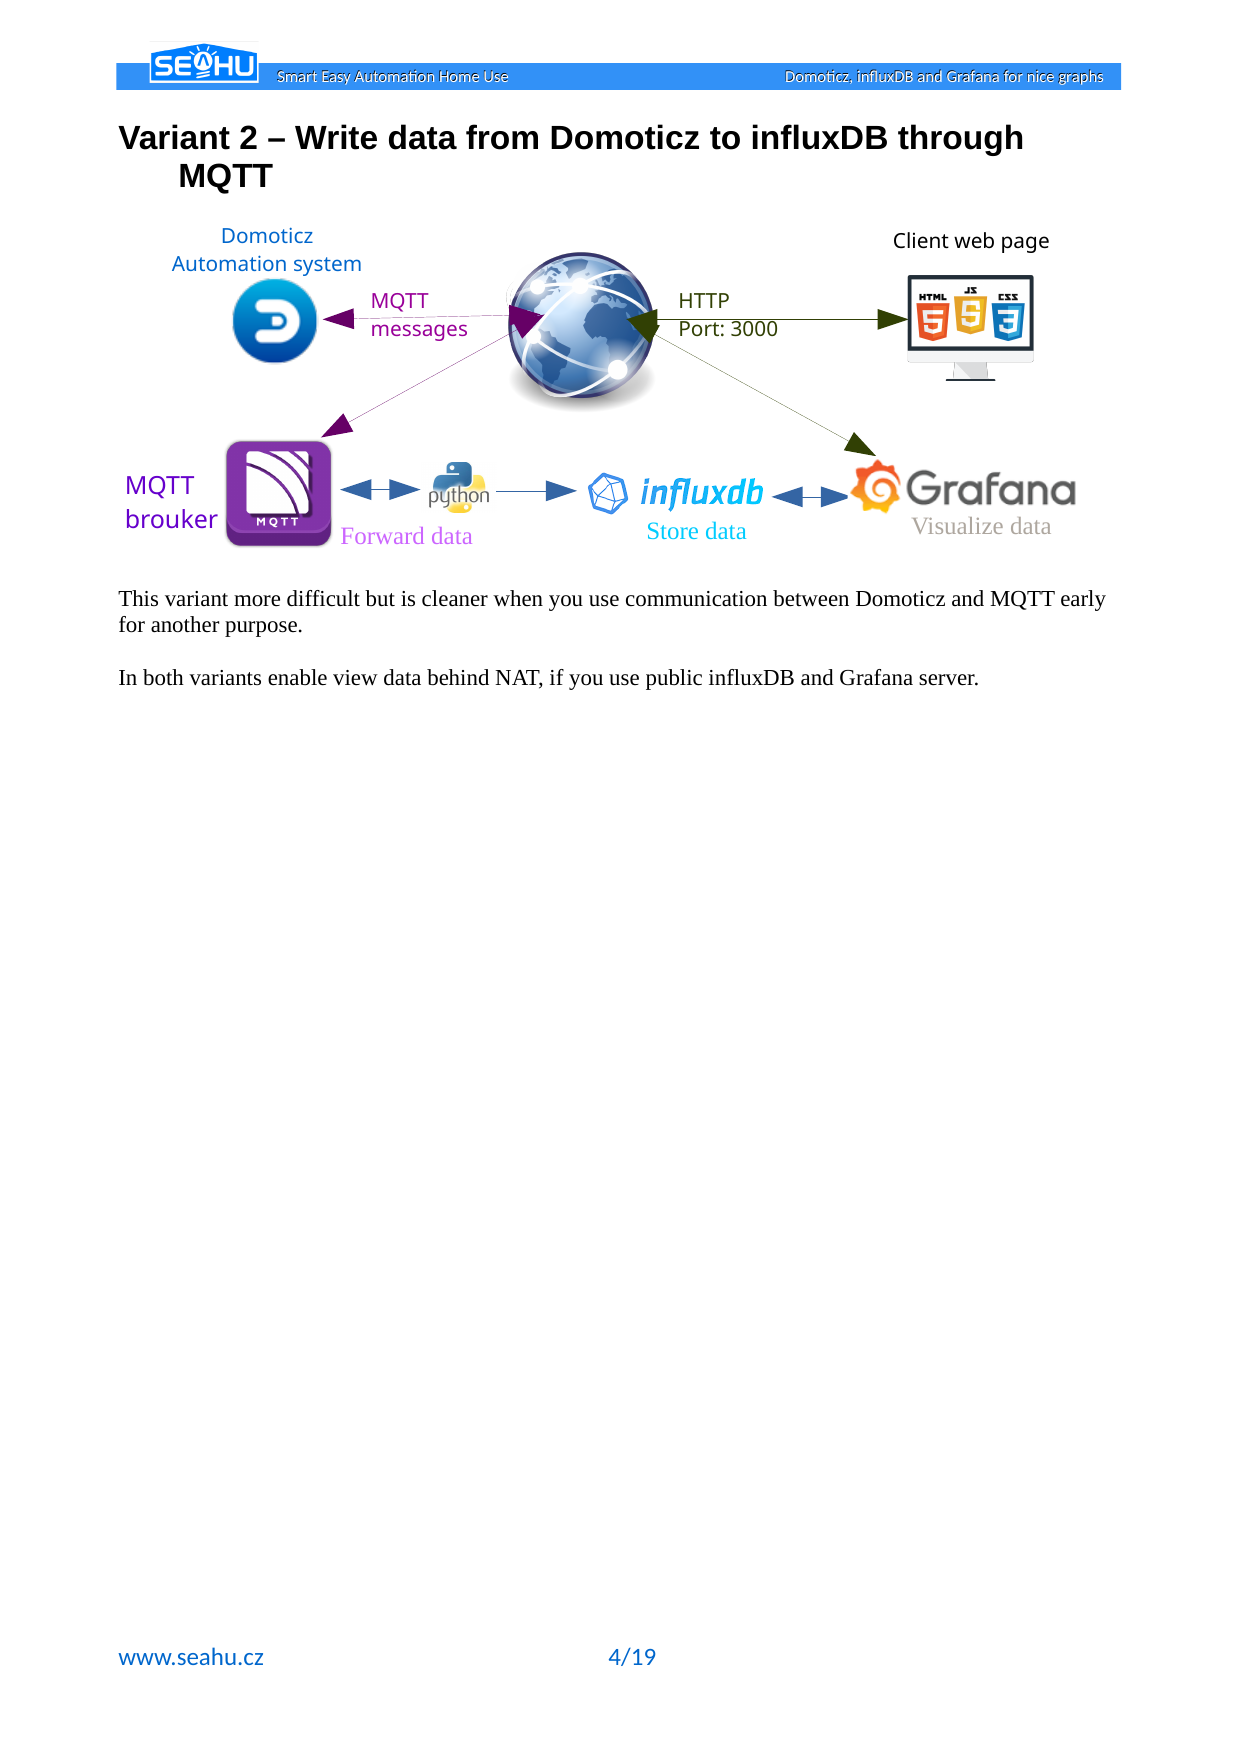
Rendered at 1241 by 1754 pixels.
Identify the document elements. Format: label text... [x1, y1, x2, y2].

picture [491, 316, 516, 343]
picture [907, 275, 1034, 381]
subtitle Variant 2 – Write data from Domoticz to influxDB through MQTT [115, 211, 1111, 573]
text This variant more difficult but is cleaner when you use communication between Domoticz and MQTT early for another purpose. [118, 195, 1122, 637]
picture [581, 467, 772, 524]
picture [421, 462, 497, 513]
text In both variants enable view data behind NAT, if you use public influxDB and Grafana server. [118, 664, 1122, 690]
picture [491, 239, 667, 415]
picture [847, 456, 1085, 519]
picture [201, 437, 354, 550]
picture [230, 276, 320, 366]
picture [656, 320, 667, 340]
subtitle Variant 2 – Write data from Domoticz to influxDB through MQTT [118, 118, 1122, 195]
picture [149, 41, 259, 83]
